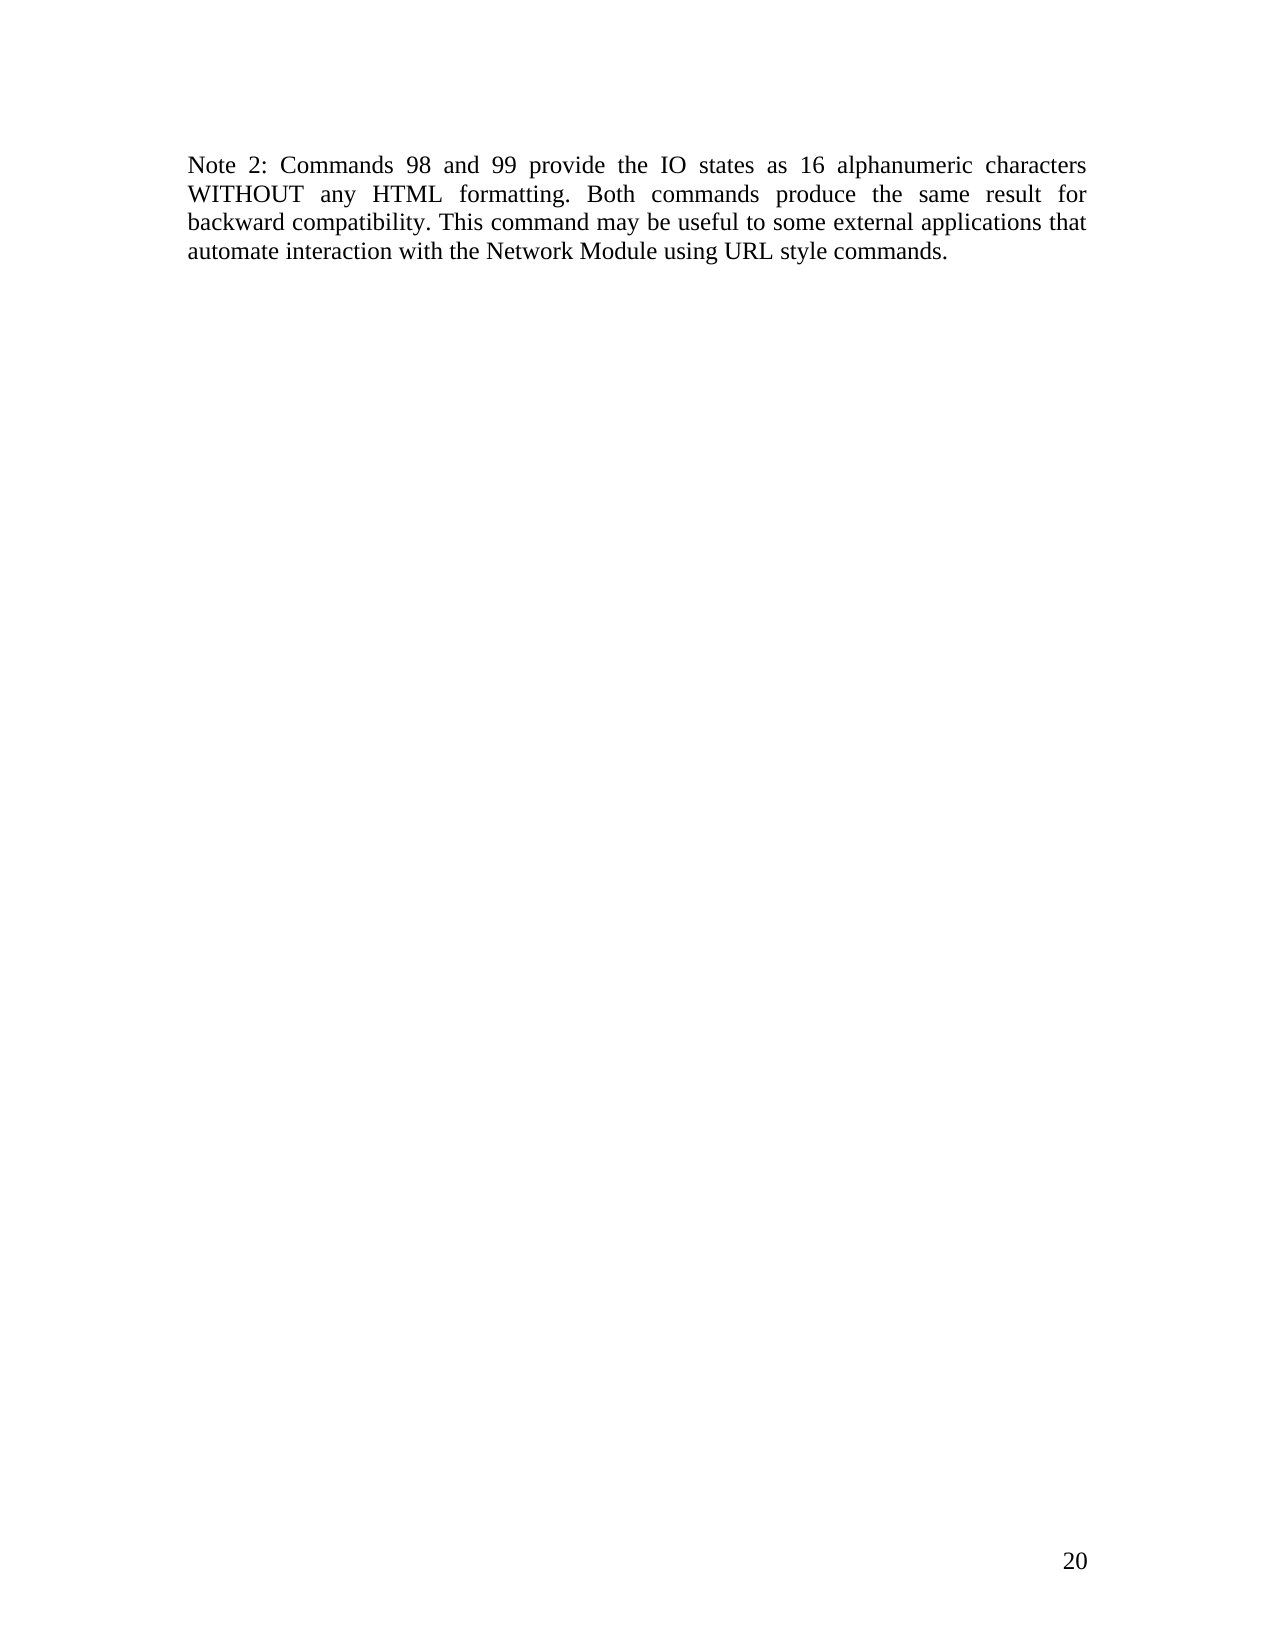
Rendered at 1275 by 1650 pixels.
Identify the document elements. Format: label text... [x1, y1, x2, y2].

text Note 2: Commands 98 and 99 provide the IO states as 16 alphanumeric characters WITHOUT any HTML formatting. Both commands produce the same result for backward compatibility. This command may be useful to some external applications that automate interaction with the Network Module using URL style commands. [187, 150, 1087, 265]
